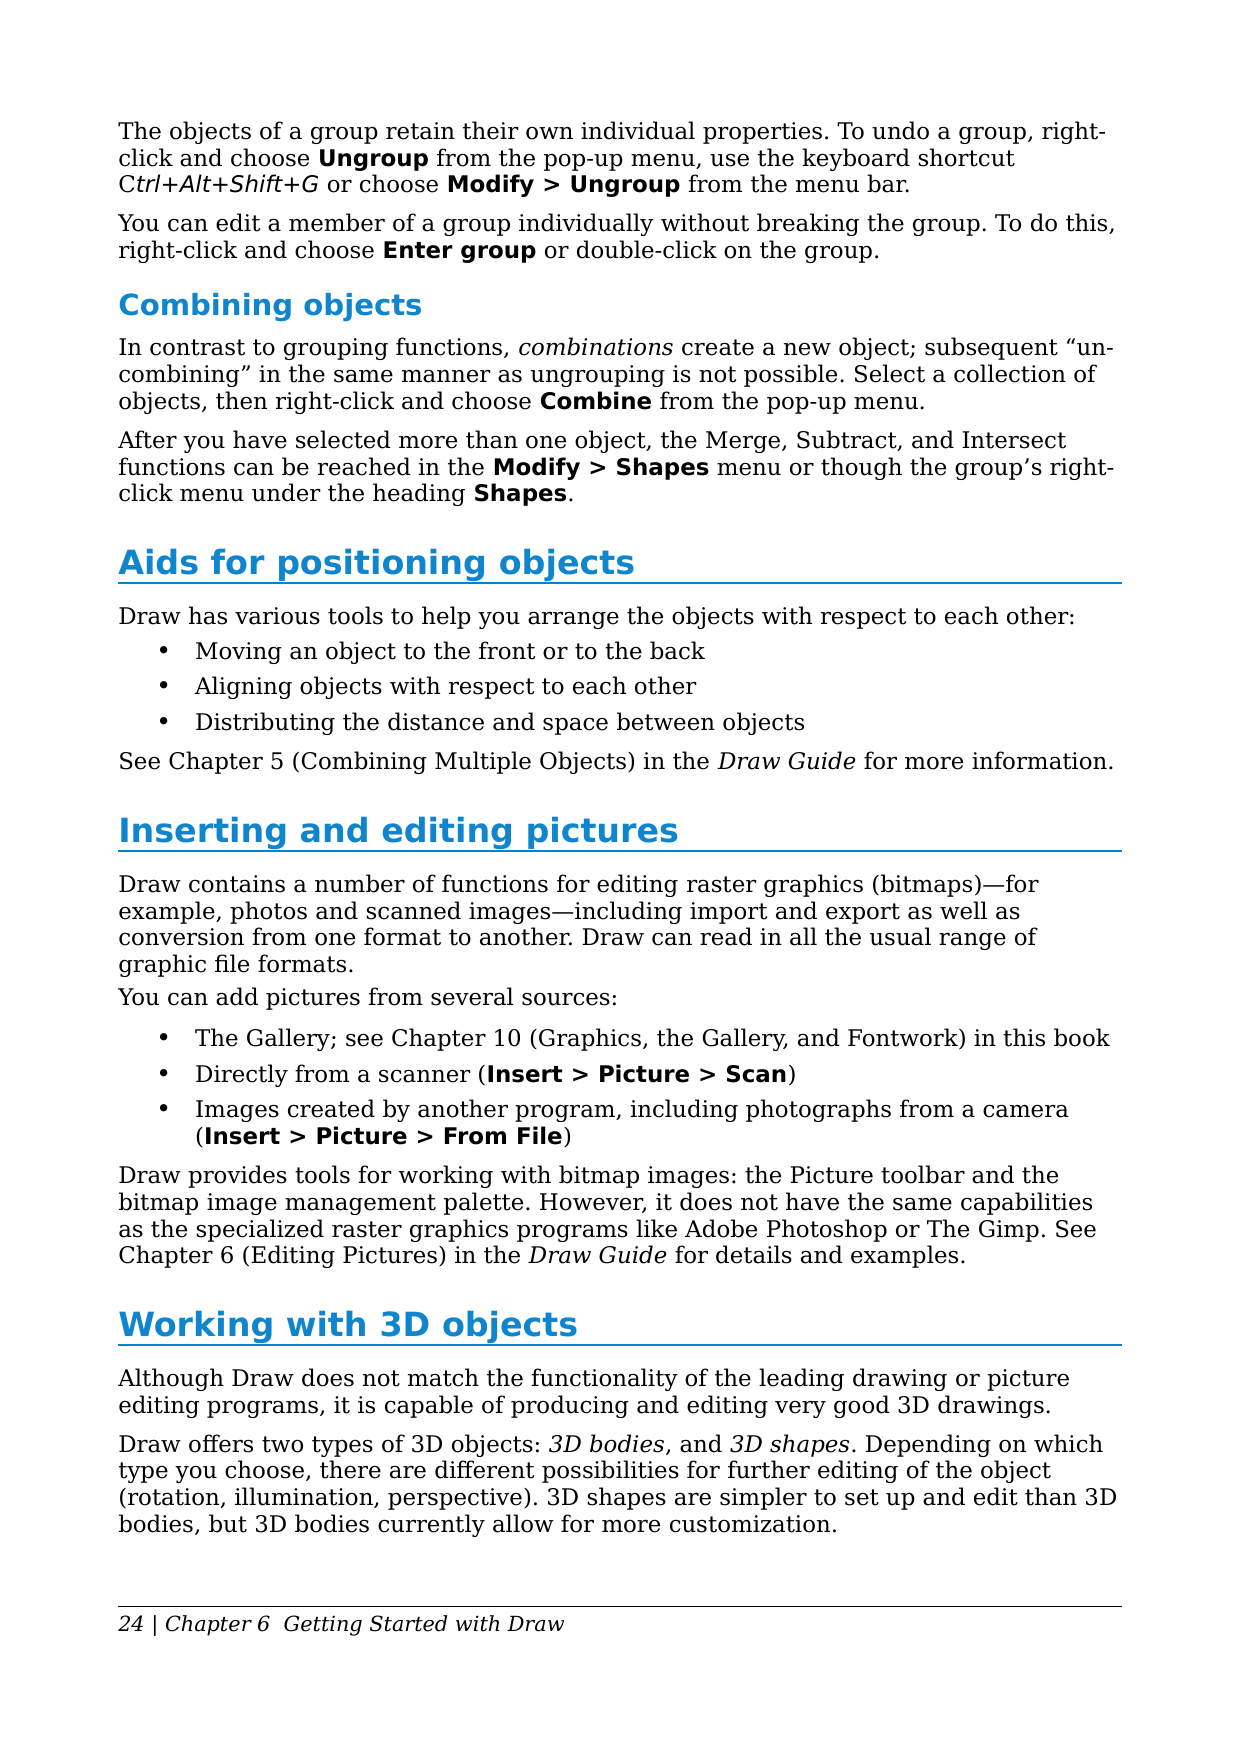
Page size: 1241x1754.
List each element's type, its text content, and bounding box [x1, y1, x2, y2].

text After you have selected more than one object, the Merge, Subtract, and Intersect functions can be reached in the Modify > Shapes menu or though the group’s right-click menu under the heading Shapes. [118, 427, 1122, 507]
subtitle Working with 3D objects [118, 1305, 1122, 1344]
text Draw offers two types of 3D objects: 3D bodies, and 3D shapes. Depending on which type you choose, there are different possibilities for further editing of the object (rotation, illumination, perspective). 3D shapes are simpler to set up and edit than 3D bodies, but 3D bodies currently allow for more customization. [118, 1431, 1122, 1538]
list The Gallery; see Chapter 10 (Graphics, the Gallery, and Fontwork) in this book [156, 1023, 1122, 1053]
subtitle Aids for positioning objects [118, 543, 1122, 582]
subtitle Combining objects [118, 288, 1122, 322]
text You can add pictures from several sources: [118, 984, 1122, 1011]
text Draw provides tools for working with bitmap images: the Picture toolbar and the bitmap image management palette. However, it does not have the same capabilities as the specialized raster graphics programs like Adobe Photoshop or The Gimp. See Chapter 6 (Editing Pictures) in the Draw Guide for details and examples. [118, 1162, 1122, 1269]
subtitle Inserting and editing pictures [118, 811, 1122, 850]
list Moving an object to the front or to the back [156, 636, 1122, 665]
list Draw has various tools to help you arrange the objects with respect to each other: [118, 603, 1122, 630]
text See Chapter 5 (Combining Multiple Objects) in the Draw Guide for more information. [118, 748, 1122, 775]
text The objects of a group retain their own individual properties. To undo a group, right-click and choose Ungroup from the pop-up menu, use the keyboard shortcut Ctrl+Alt+Shift+G or choose Modify > Ungroup from the menu bar. [118, 118, 1122, 198]
list Draw contains a number of functions for editing raster graphics (bitmaps)—for example, photos and scanned images—including import and export as well as conversion from one format to another. Draw can read in all the usual range of graphic file formats. [118, 871, 1122, 978]
list Images created by another program, including photographs from a camera (Insert > Picture > From File) [156, 1094, 1122, 1150]
list Aligning objects with respect to each other [156, 672, 1122, 701]
text In contrast to grouping functions, combinations create a new object; subsequent “un-combining” in the same manner as ungrouping is not possible. Select a collection of objects, then right-click and choose Combine from the pop-up menu. [118, 334, 1122, 414]
text Although Draw does not match the functionality of the leading drawing or picture editing programs, it is capable of producing and editing very good 3D drawings. [118, 1365, 1122, 1418]
list Distributing the distance and space between objects [156, 707, 1122, 736]
list Directly from a scanner (Insert > Picture > Scan) [156, 1059, 1122, 1088]
text You can edit a member of a group individually without breaking the group. To do this, right-click and choose Enter group or double-click on the group. [118, 211, 1122, 264]
